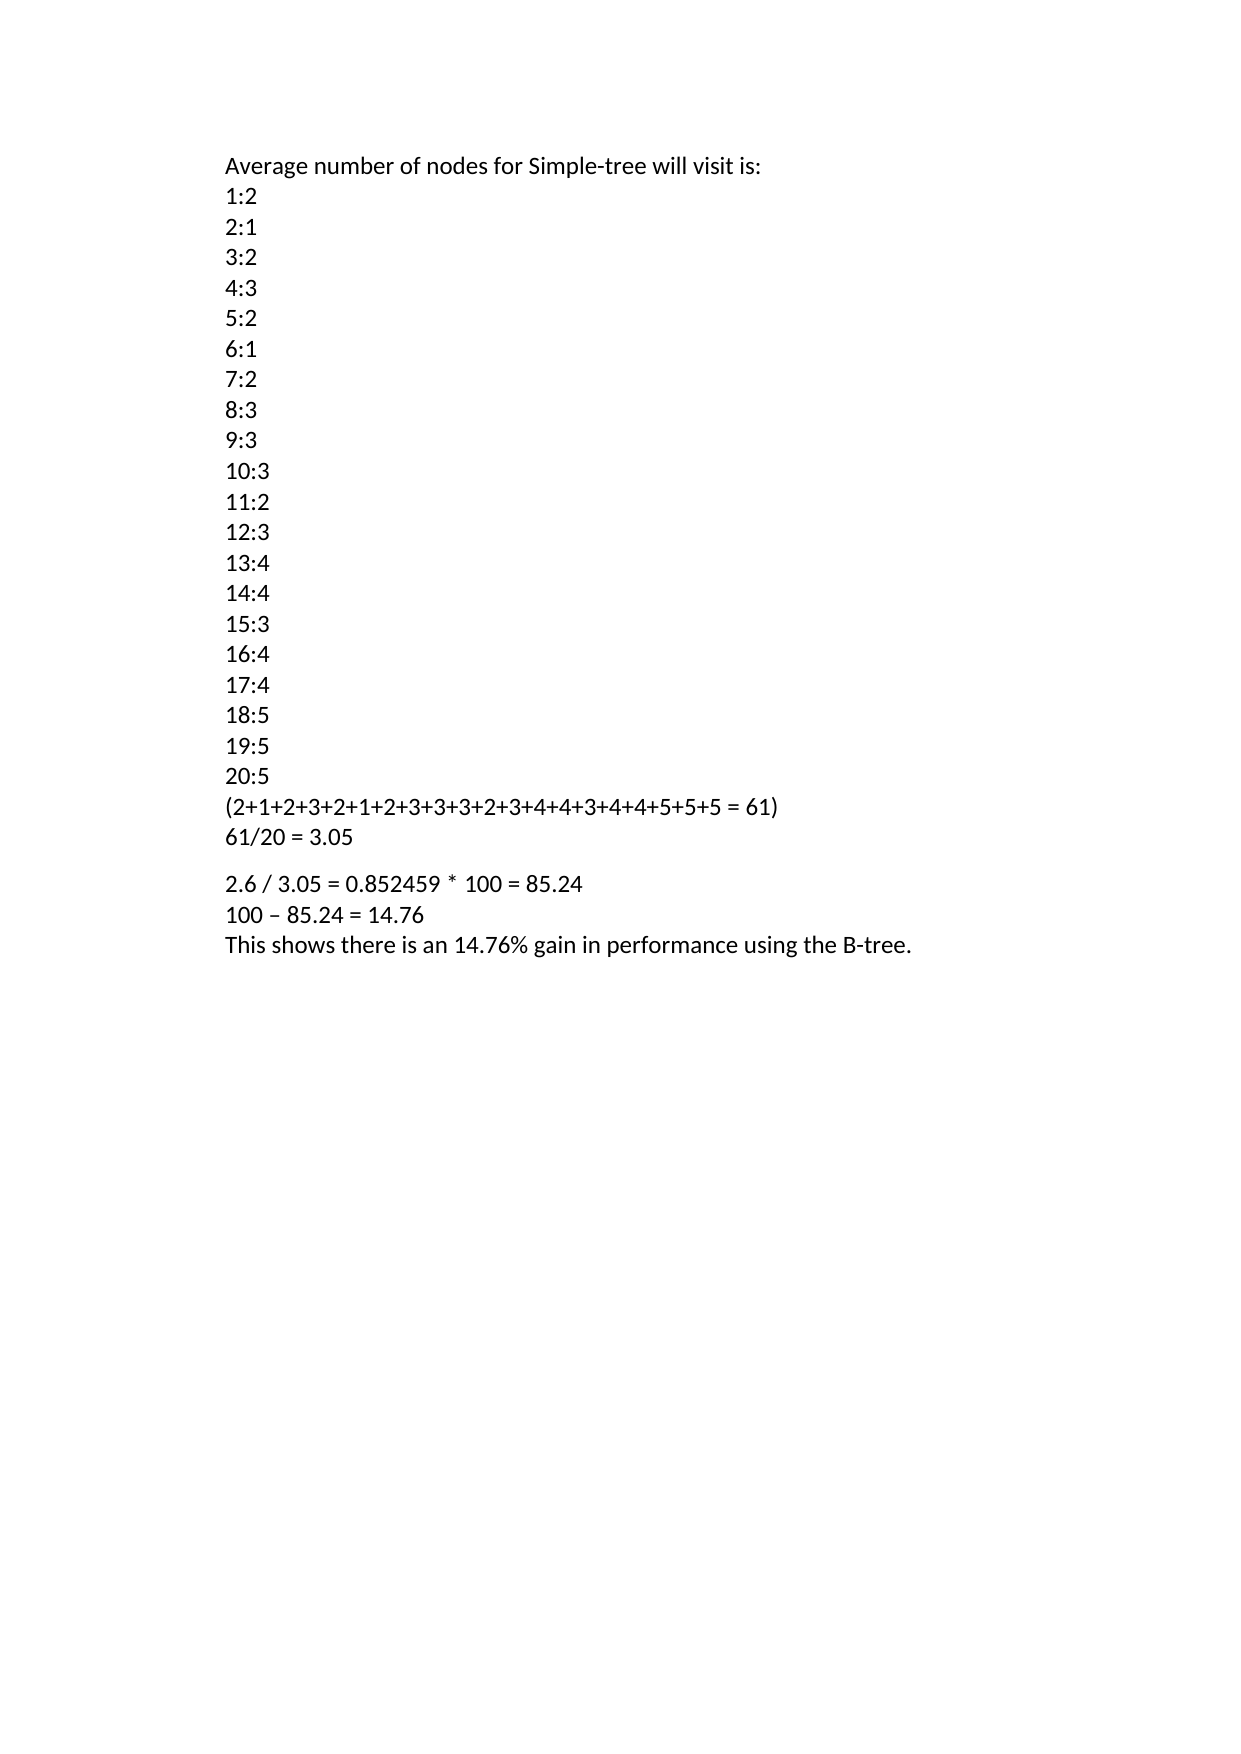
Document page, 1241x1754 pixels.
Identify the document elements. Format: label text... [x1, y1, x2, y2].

list Average number of nodes for Simple-tree will visit is: 1:2 2:1 3:2 4:3 5:2 6:1 7:2 8:3 9:3 10:3 11:2 12:3 13:4 14:4 15:3 16:4 17:4 18:5 19:5 20:5 (2+1+2+3+2+1+2+3+3+3+2+3+4+4+3+4+4+5+5+5 = 61) 61/20 = 3.05 [225, 150, 1090, 852]
list 2.6 / 3.05 = 0.852459 * 100 = 85.24 100 – 85.24 = 14.76 This shows there is an 14.76% gain in performance using the B-tree. [225, 869, 1090, 960]
